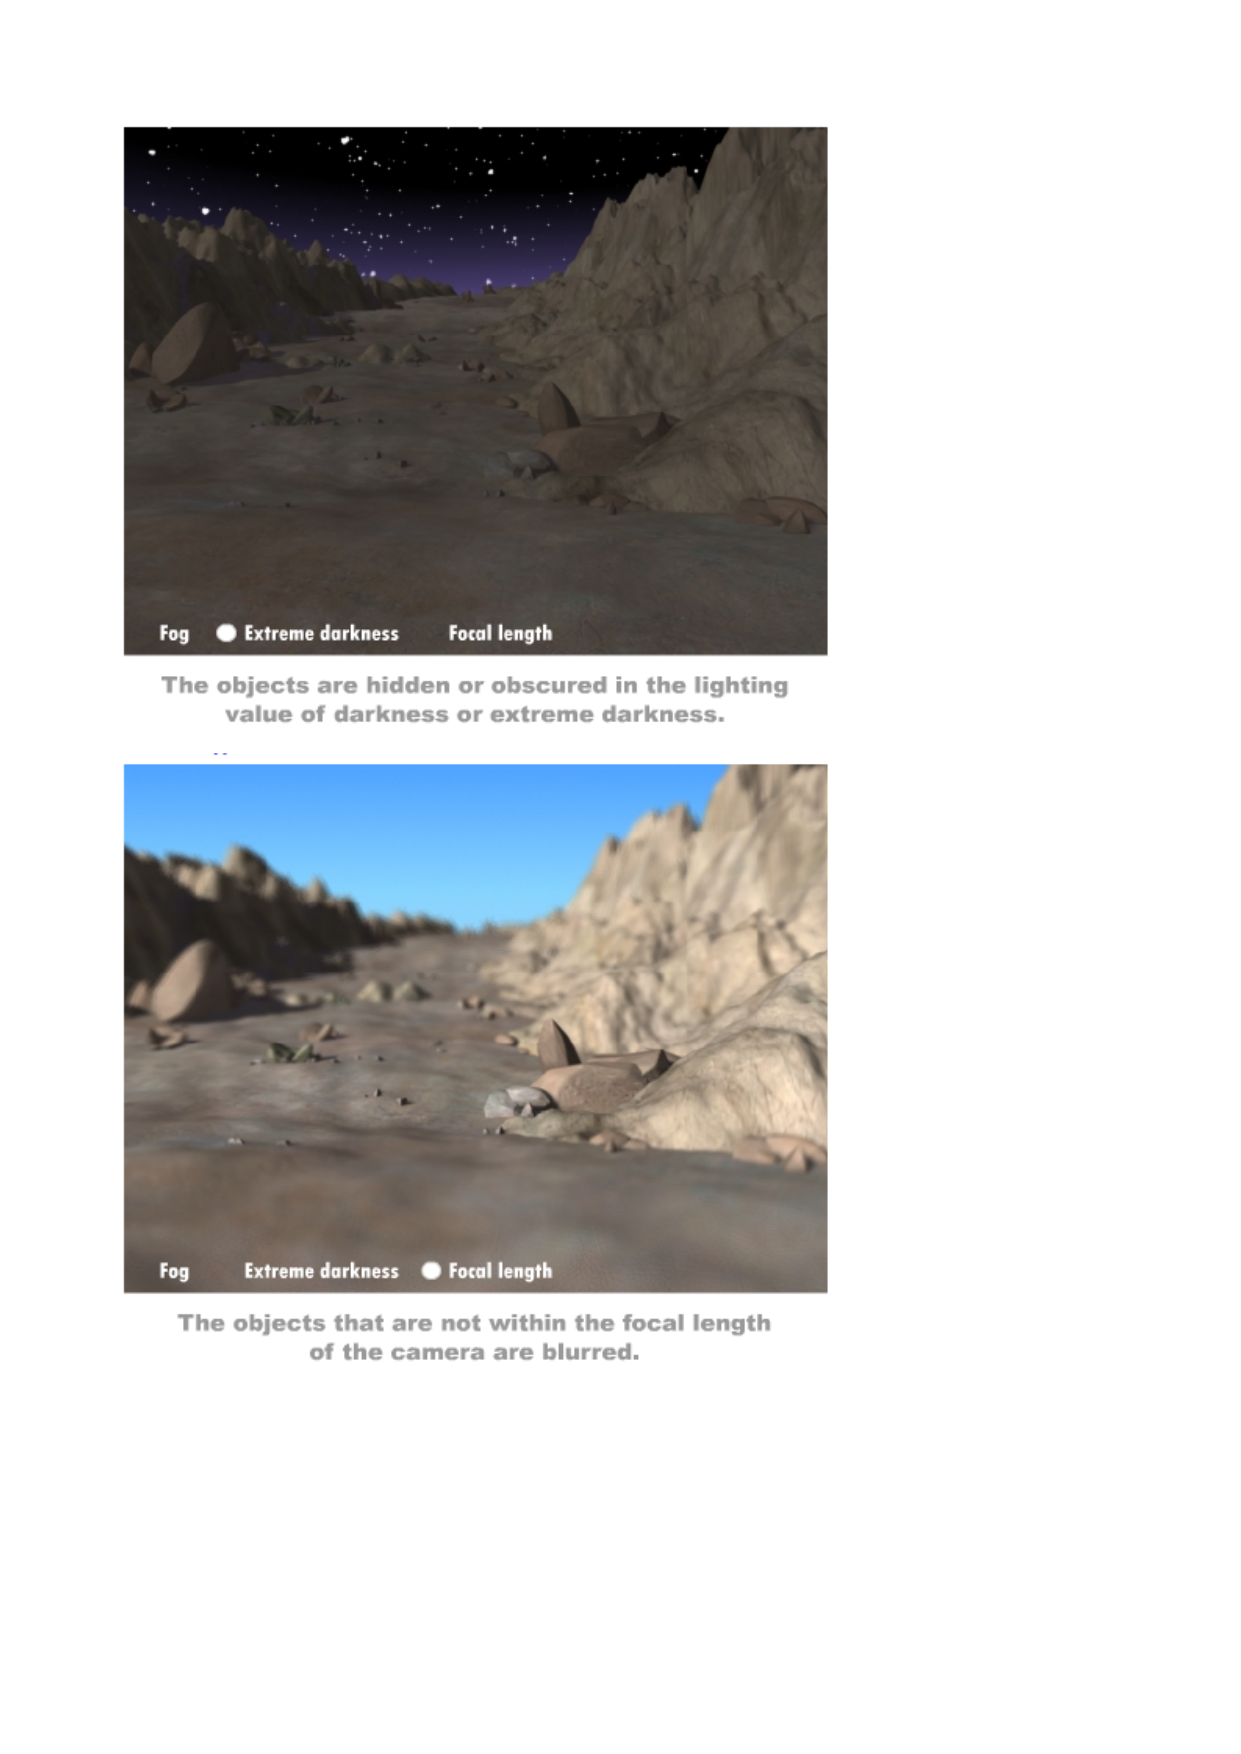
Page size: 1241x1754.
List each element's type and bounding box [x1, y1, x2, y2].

picture [118, 753, 831, 1363]
picture [118, 118, 831, 733]
